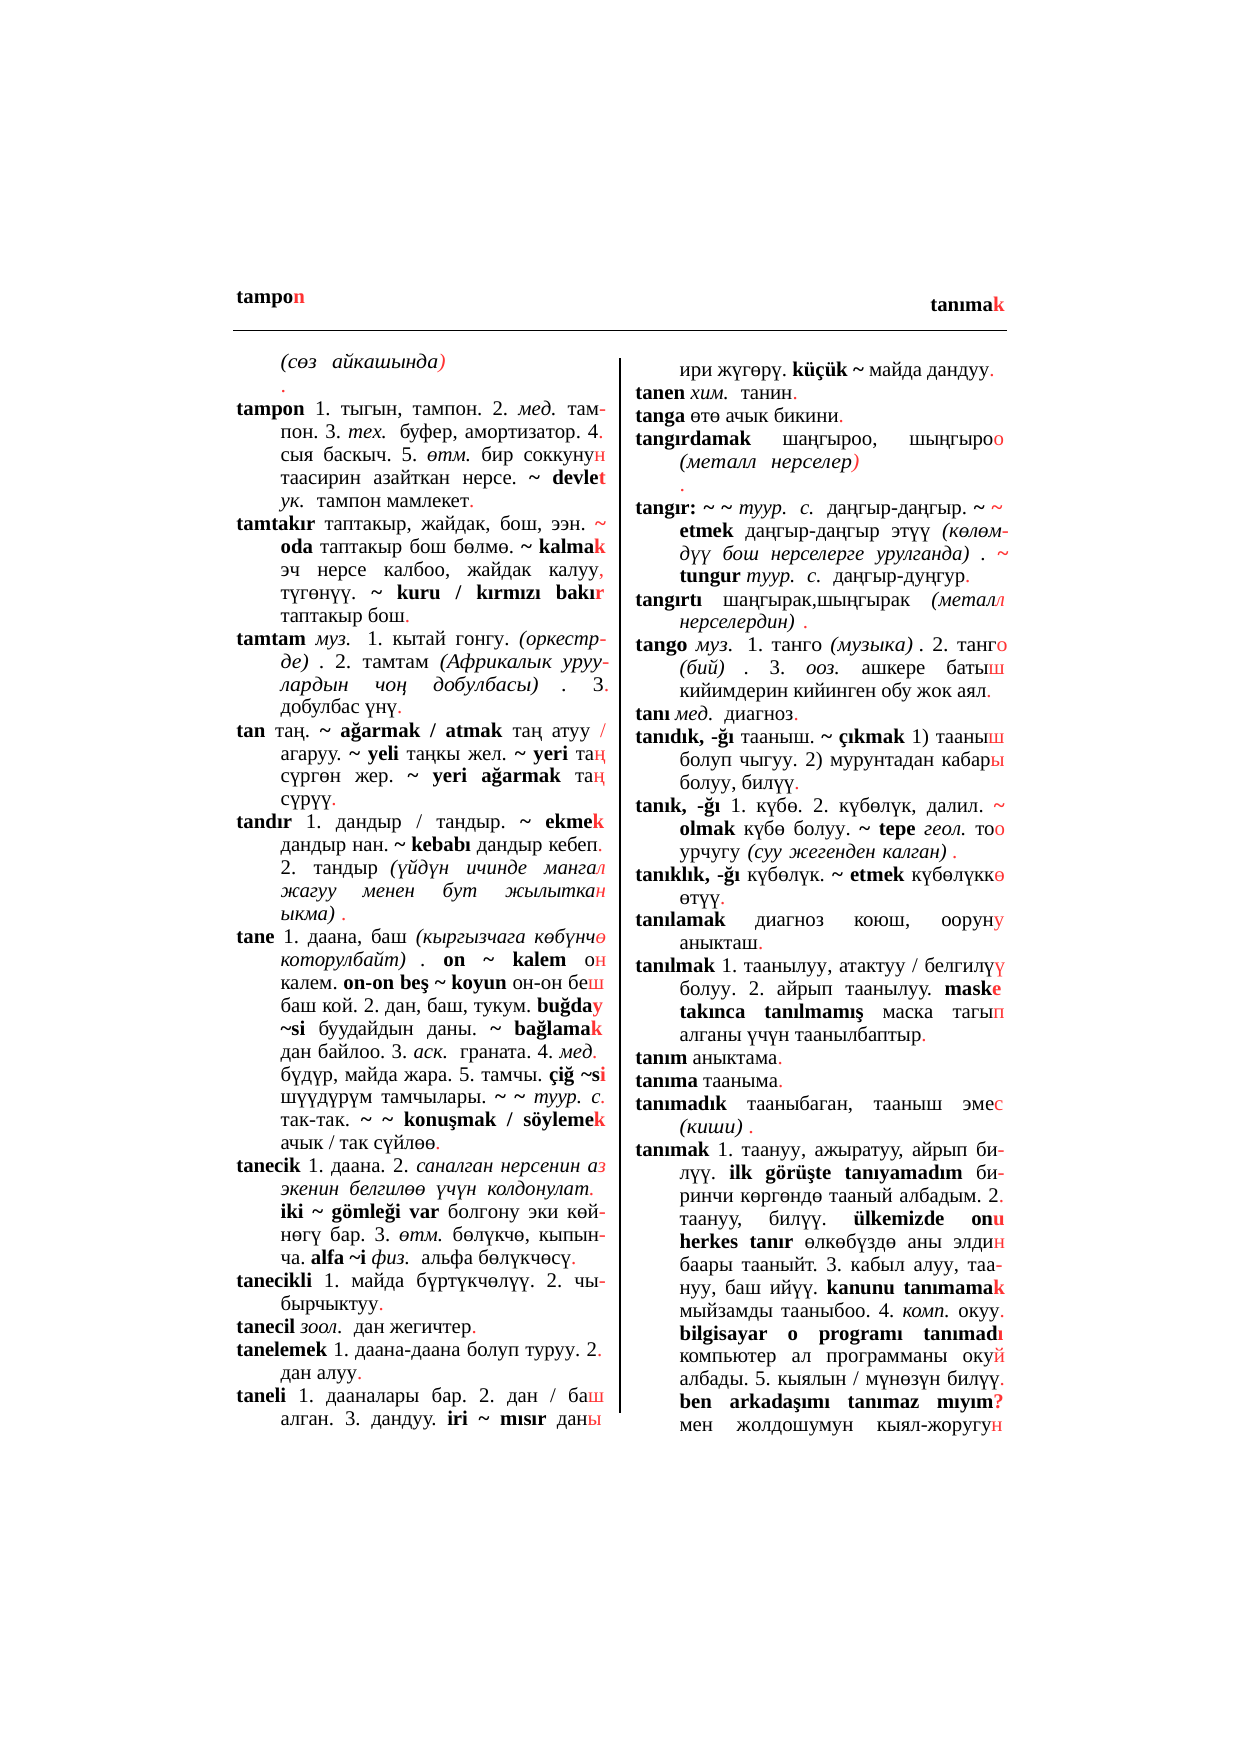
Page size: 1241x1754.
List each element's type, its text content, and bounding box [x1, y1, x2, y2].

text tanım аныктама. [635, 1046, 1065, 1069]
text мен жолдошумун кыял-жоругун [679, 1413, 1004, 1436]
text бүдүр, майда жара. 5. тамчы. çiğ ~si шүүдүрүм тамчылары. ~ ~ туур. с. так-так. ~ ~ konuşmak / söylemek [280, 1063, 606, 1131]
text таптакыр бош. [280, 604, 411, 627]
text tangırtı шаңгырак,шыңгырак (металл нерселердин) . [635, 588, 1005, 633]
text tamtakır таптакыр, жайдак, бош, ээн. ~ oda таптакыр бош бөлмө. ~ kalmak эч нерсе калбоо, жайдак калуу, [236, 512, 606, 581]
text tangırdamak шаңгыроо, шыңгыроо [635, 427, 1065, 450]
text tanımadık тааныбаган, тааныш эмес [635, 1092, 1065, 1115]
text 2. тандыр (үйдүн ичинде мангал жагуу менен бут жылыткан ыкма) . [280, 856, 606, 925]
text ири жүгөрү. küçük ~ майда дандуу. [679, 357, 996, 381]
text takınca tanılmamış маска тагып алганы үчүн таанылбаптыр. [679, 1000, 1004, 1046]
text tan таң. ~ ağarmak / atmak таң атуу / агаруу. ~ yeli таңкы жел. ~ yeri таң сүргөн жер. ~ yeri ağarmak таң [236, 719, 606, 787]
text (киши) . [679, 1115, 754, 1138]
text tanen хим. танин. [635, 381, 1065, 404]
text дан алуу. [280, 1361, 363, 1384]
text аныкташ. [679, 931, 764, 954]
text алган. 3. дандуу. iri ~ mısır даны [280, 1407, 606, 1430]
text tanecikli 1. майда бүртүкчөлүү. 2. чы- бырчыктуу. [236, 1269, 606, 1315]
text сүрүү. [280, 787, 337, 810]
text iki ~ gömleği var болгону эки көй- нөгү бар. 3. өтм. бөлүкчө, кыпын- ча. alfa ~i физ. альфа бөлүкчөсү. [280, 1200, 606, 1269]
text tanıklık, -ğı күбөлүк. ~ etmek күбөлүккө өтүү. [635, 863, 1004, 909]
text дандыр нан. ~ kebabı дандыр кебеп. [280, 833, 606, 856]
text ачык / так сүйлөө. [280, 1131, 442, 1154]
text tandır 1. дандыр / тандыр. ~ ekmek [236, 810, 609, 833]
text tangır: ~ ~ туур. с. даңгыр-даңгыр. ~ ~ [635, 496, 1065, 519]
text tampon [236, 284, 305, 308]
text taneli 1. дааналары бар. 2. дан / баш [236, 1384, 609, 1407]
text (бий) . 3. ооз. ашкере батыш кийимдерин кийинген обу жок аял. [679, 656, 1005, 702]
text tanga өтө ачык бикини. [635, 404, 1065, 427]
text tanı мед. диагноз. [635, 702, 1065, 725]
text tamtam муз. 1. кытай гонгу. (оркестр- [236, 627, 609, 650]
text сыя баскыч. 5. өтм. бир соккунун таасирин азайткан нерсе. ~ devlet ук. тампон мамлекет. [280, 443, 606, 512]
text tane 1. даана, баш (кыргызчага көбүнчө которулбайт) . on ~ kalem он калем. on-on beş ~ koyun он-он беш [236, 925, 606, 994]
text нуу, баш ийүү. kanunu tanımamak мыйзамды тааныбоо. 4. комп. окуу. bilgisayar o programı tanımadı [679, 1276, 1005, 1344]
text tanımak 1. таануу, ажыратуу, айрып би- лүү. ilk görüşte tanıyamadım би- ринчи көргөндө тааный албадым. 2. [635, 1138, 1004, 1207]
text etmek даңгыр-даңгыр этүү (көлөм- дүү бош нерселерге урулганда) . ~ tungur туур. с. даңгыр-дуңгур. [679, 519, 1008, 587]
text tanıdık, -ğı тааныш. ~ çıkmak 1) тааныш болуп чыгуу. 2) мурунтадан кабары болуу, билүү. [635, 725, 1004, 794]
text tanelemek 1. даана-даана болуп туруу. 2. [236, 1338, 609, 1361]
text tanılmak 1. таанылуу, атактуу / белгилүү болуу. 2. айрып таанылуу. maske [635, 954, 1005, 1000]
text компьютер ал программаны окуй албады. 5. кыялын / мүнөзүн билүү. ben arkadaşımı tanımaz mıyım? [679, 1344, 1005, 1413]
text (сөз айкашында) . [280, 349, 445, 397]
text tanılamak диагноз коюш, ооруну [635, 909, 1065, 931]
text tango муз. 1. танго (музыка) . 2. танго [635, 633, 1065, 656]
text дан байлоо. 3. аск. граната. 4. мед. [280, 1040, 600, 1063]
text баш кой. 2. дан, баш, тукум. buğday [280, 994, 606, 1017]
text ~si буудайдын даны. ~ bağlamak [280, 1017, 606, 1040]
text (металл нерселер) . [679, 450, 859, 496]
text де) . 2. тамтам (Африкалык уруу- лардын чоң добулбасы) . 3. добулбас үнү. [280, 650, 609, 718]
text tanecil зоол. дан жегичтер. [236, 1315, 609, 1338]
text tanık, -ğı 1. күбө. 2. күбөлүк, далил. ~ olmak күбө болуу. ~ tepe геол. тоо урчугу (суу жегенден калган) . [635, 794, 1005, 863]
text таануу, билүү. ülkemizde onu herkes tanır өлкөбүздө аны элдин баары тааныйт. 3. кабыл алуу, таа- [679, 1207, 1004, 1276]
text tampon 1. тыгын, тампон. 2. мед. там- пон. 3. тех. буфер, амортизатор. 4. [236, 397, 606, 443]
text tanıma тааныма. [635, 1069, 1065, 1092]
text tanımak [930, 292, 1065, 316]
text tanecik 1. даана. 2. саналган нерсенин аз экенин белгилөө үчүн колдонулат. [236, 1154, 606, 1200]
text түгөнүү. ~ kuru / kırmızı bakır [280, 581, 606, 604]
